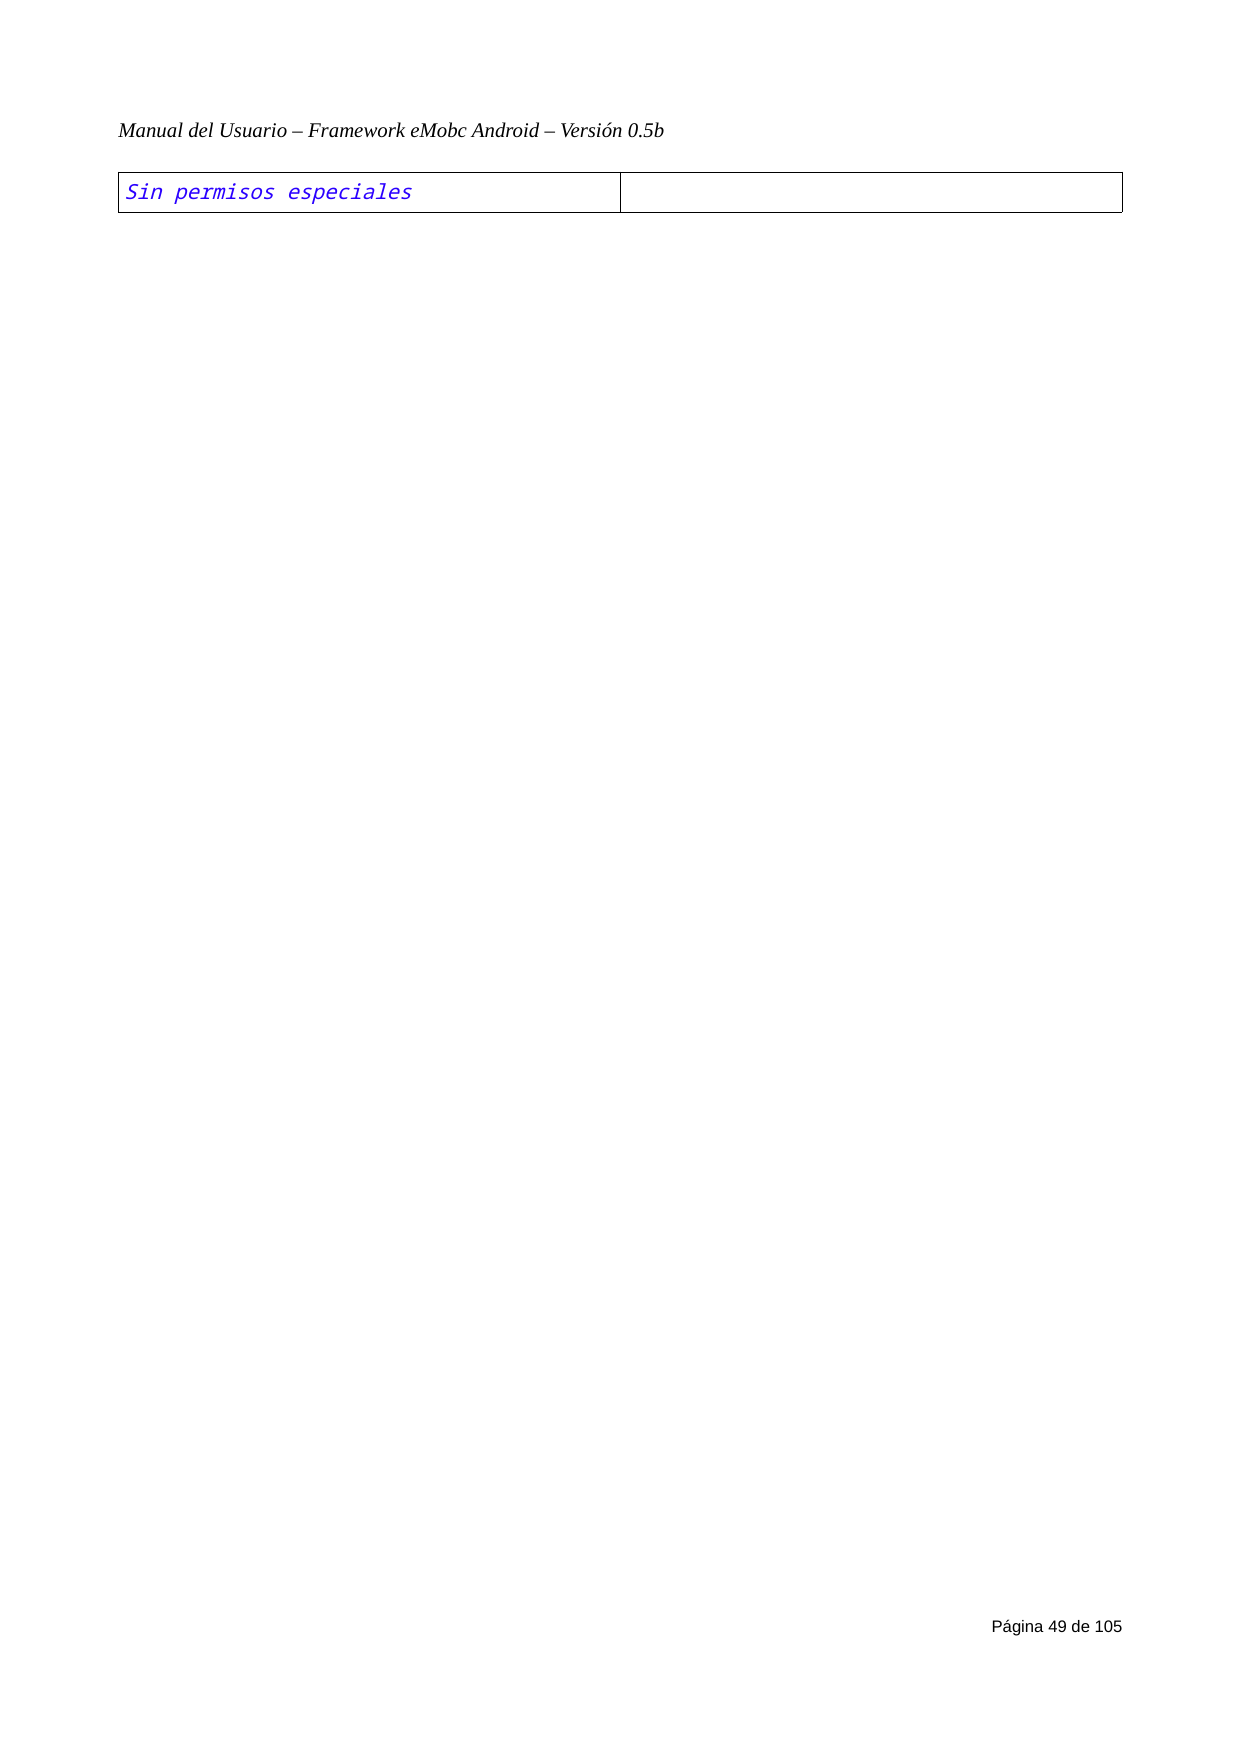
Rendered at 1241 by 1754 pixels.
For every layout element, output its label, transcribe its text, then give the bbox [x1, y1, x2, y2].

table_cell [621, 173, 1122, 212]
table_cell Sin permisos especiales [119, 173, 620, 212]
